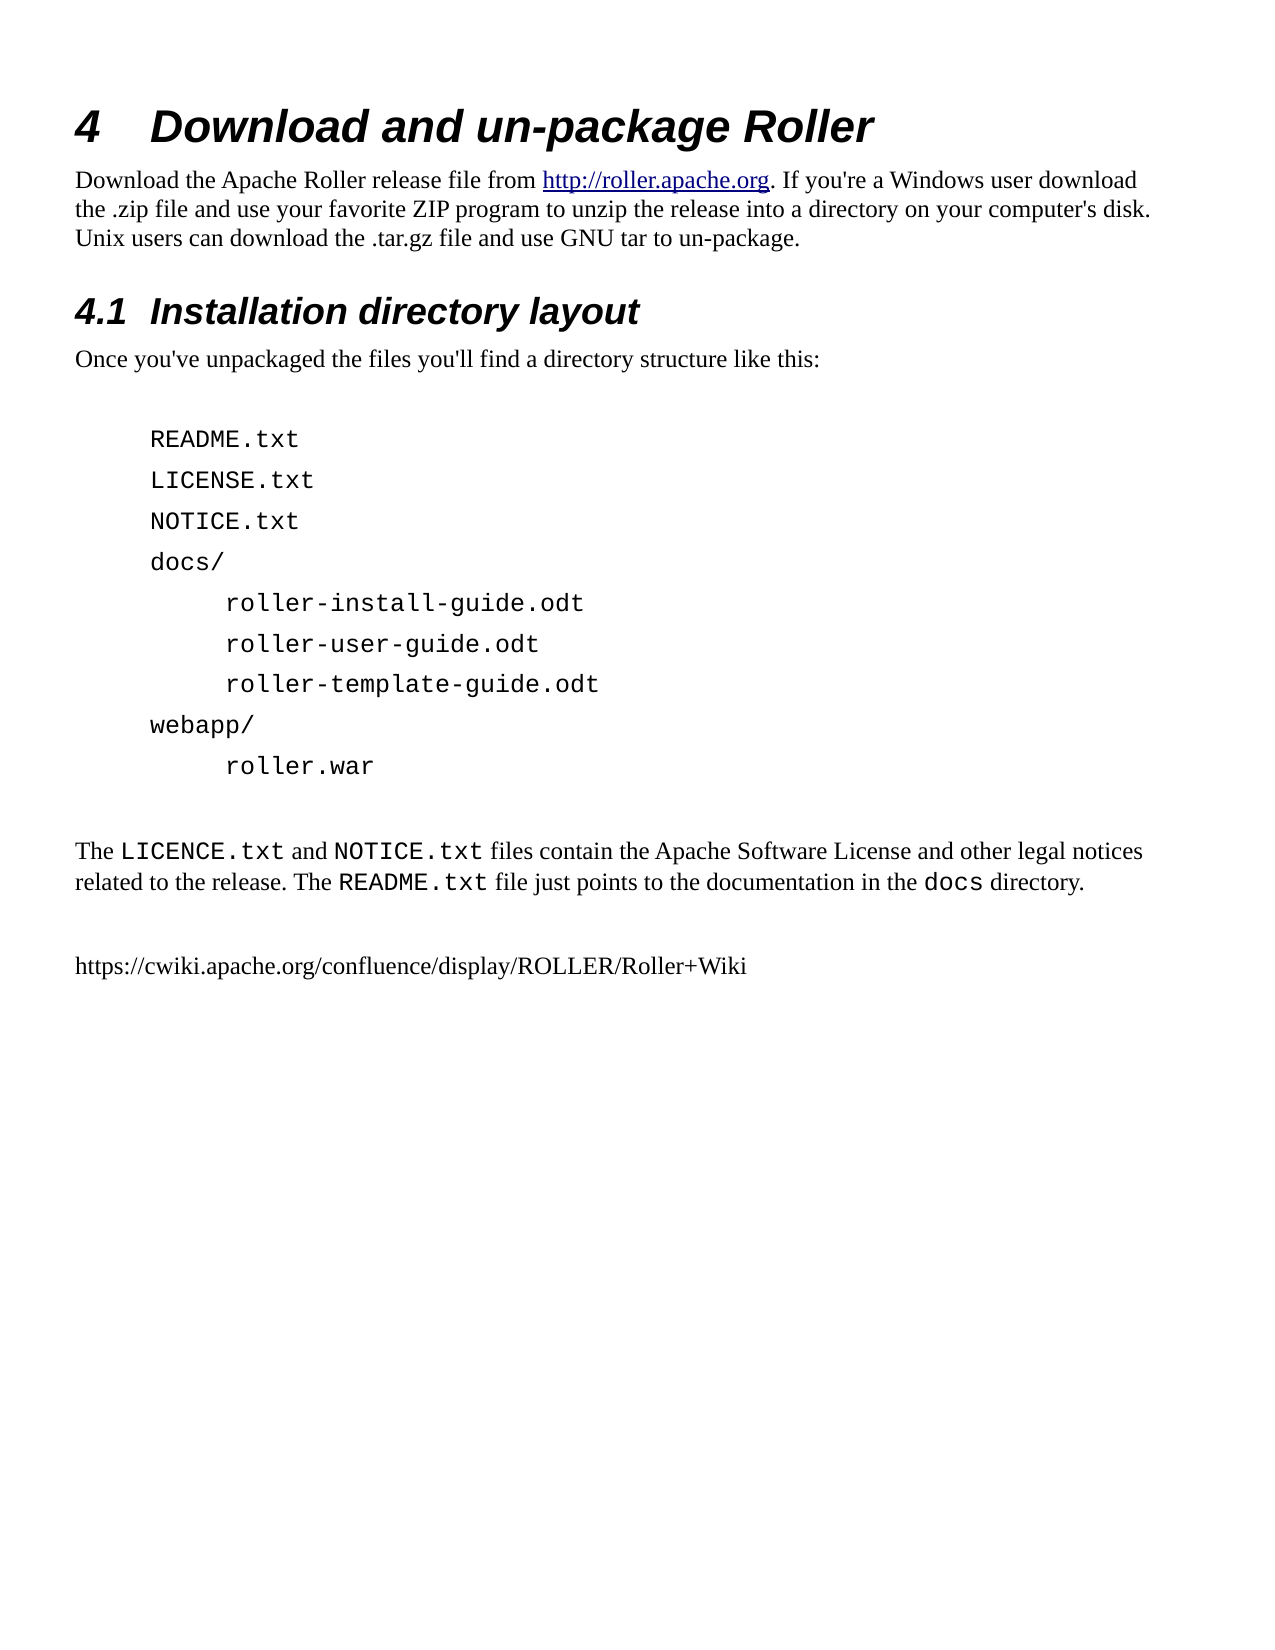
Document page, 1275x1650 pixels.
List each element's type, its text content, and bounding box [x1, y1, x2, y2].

subtitle Installation directory layout [75, 289, 1200, 332]
text README.txt [75, 427, 1200, 455]
text webapp/ [75, 713, 1200, 741]
subtitle Download and un-package Roller [75, 100, 1200, 153]
text roller-template-guide.odt [75, 672, 1200, 700]
text The LICENCE.txt and NOTICE.txt files contain the Apache Software License and other legal notices related to the release. The README.txt file just points to the documentation in the docs directory. [75, 836, 1200, 897]
text LICENSE.txt [75, 468, 1200, 496]
text https://cwiki.apache.org/confluence/display/ROLLER/Roller+Wiki [75, 951, 1200, 980]
text roller.war [75, 754, 1200, 782]
text roller-install-guide.odt [75, 590, 1200, 619]
text NOTICE.txt [75, 509, 1200, 537]
text Download the Apache Roller release file from http://roller.apache.org. If you're a Windows user download the .zip file and use your favorite ZIP program to unzip the release into a directory on your computer's disk. Unix users can download the .tar.gz file and use GNU tar to un-package. [75, 165, 1200, 251]
text Once you've unpackaged the files you'll find a directory structure like this: [75, 344, 1200, 373]
text roller-user-guide.odt [75, 631, 1200, 659]
text docs/ [75, 549, 1200, 578]
